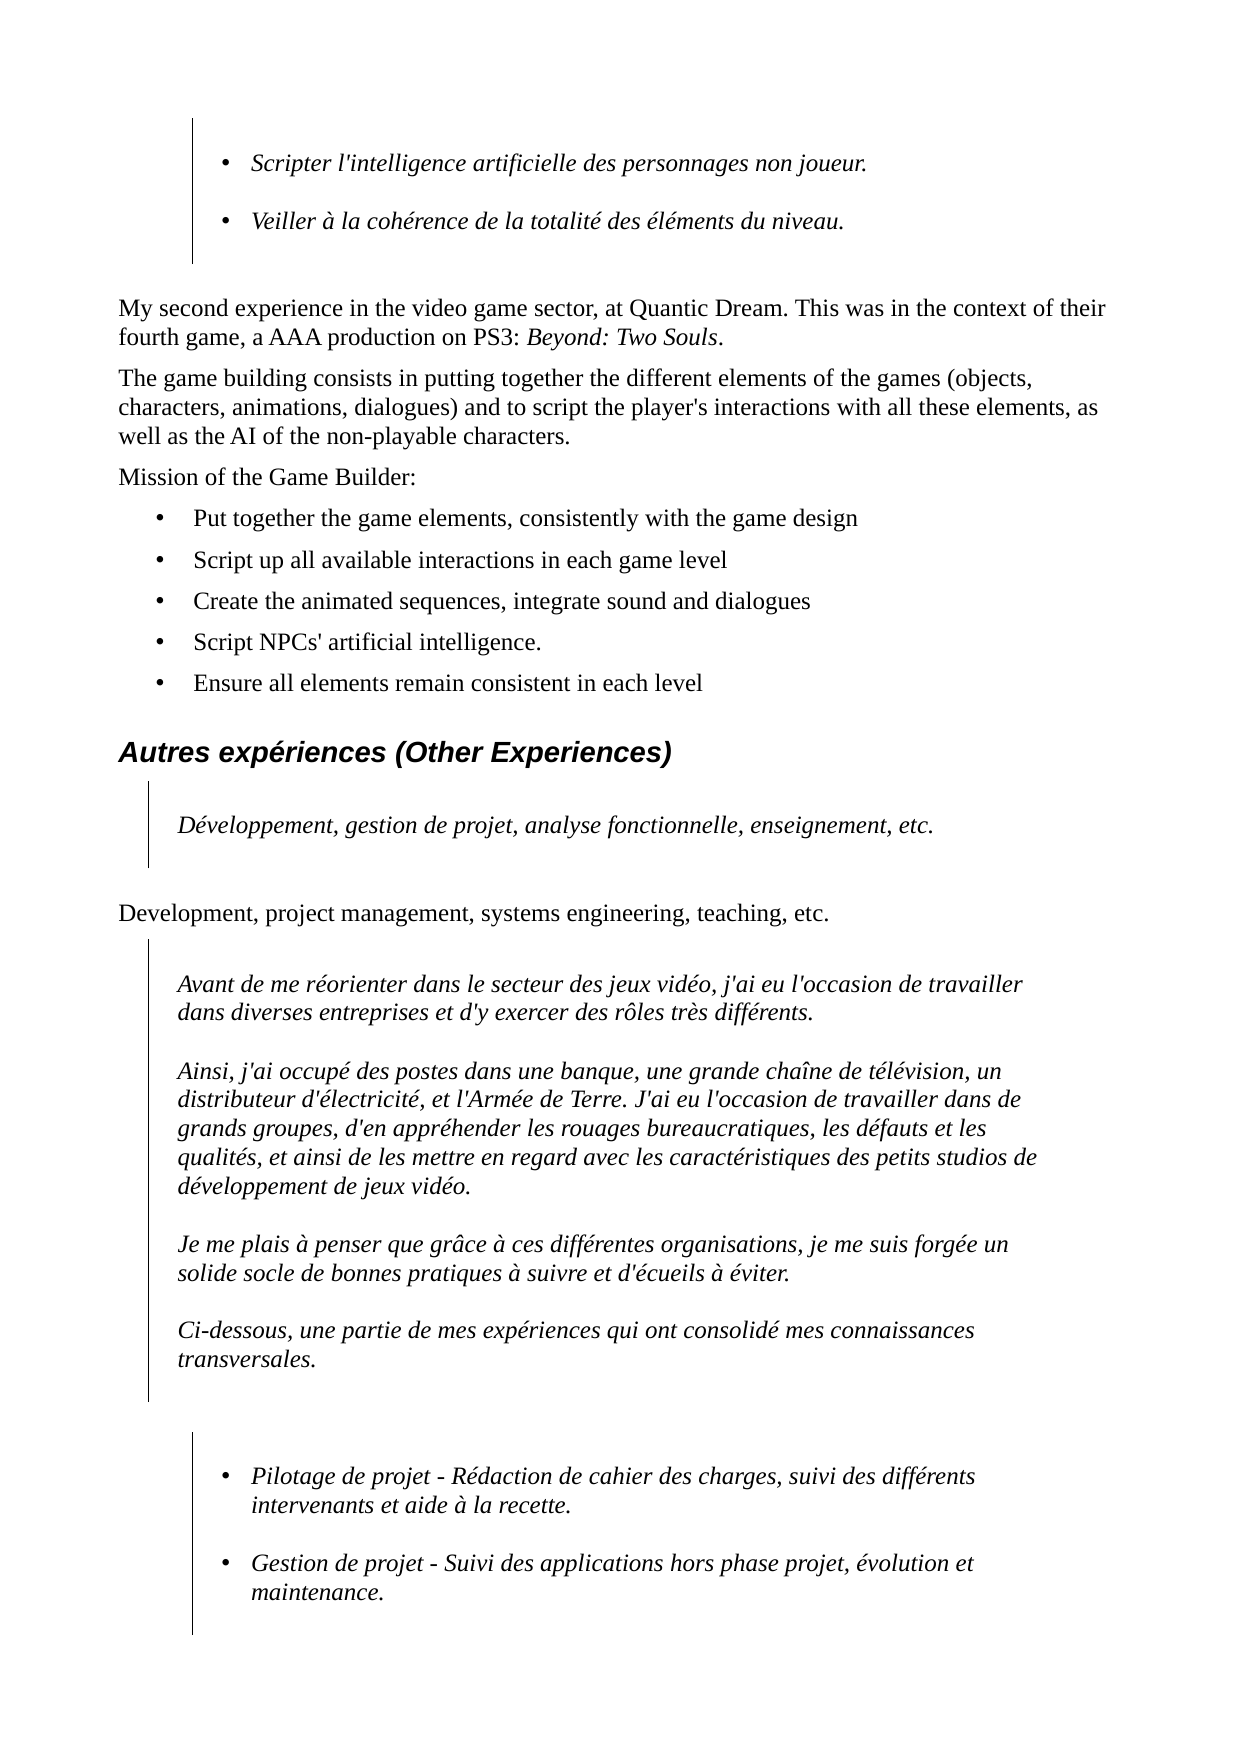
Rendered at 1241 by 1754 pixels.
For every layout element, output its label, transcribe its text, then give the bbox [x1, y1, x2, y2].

text My second experience in the video game sector, at Quantic Dream. This was in the context of their fourth game, a AAA production on PS3: Beyond: Two Souls. [118, 293, 1122, 351]
text Mission of the Game Builder: [118, 462, 1122, 491]
list Put together the game elements, consistently with the game design [156, 503, 1122, 532]
list Veiller à la cohérence de la totalité des éléments du niveau. [193, 176, 1093, 264]
text Je me plais à penser que grâce à ces différentes organisations, je me suis forgée un solide socle de bonnes pratiques à suivre et d'écueils à éviter. Ci-dessous, une partie de mes expériences qui ont consolidé mes connaissances transversales. [149, 1199, 1093, 1402]
list Gestion de projet - Suivi des applications hors phase projet, évolution et maintenance. [193, 1519, 1093, 1635]
text Ainsi, j'ai occupé des postes dans une banque, une grande chaîne de télévision, un distributeur d'électricité, et l'Armée de Terre. J'ai eu l'occasion de travailler dans de grands groupes, d'en appréhender les rouages bureaucratiques, les défauts et les qualités, et ainsi de les mettre en regard avec les caractéristiques des petits studios de développement de jeux vidéo. [149, 1026, 1093, 1199]
list Script NPCs' artificial intelligence. [156, 627, 1122, 656]
list Ensure all elements remain consistent in each level [156, 668, 1122, 697]
text Development, project management, systems engineering, teaching, etc. [118, 898, 1122, 927]
text Développement, gestion de projet, analyse fonctionnelle, enseignement, etc. [149, 781, 1093, 868]
subtitle Autres expériences (Other Experiences) [118, 735, 1122, 768]
text Avant de me réorienter dans le secteur des jeux vidéo, j'ai eu l'occasion de travailler dans diverses entreprises et d'y exercer des rôles très différents. [149, 939, 1093, 1026]
list Pilotage de projet - Rédaction de cahier des charges, suivi des différents intervenants et aide à la recette. [193, 1432, 1093, 1519]
list Script up all available interactions in each game level [156, 545, 1122, 573]
list Create the animated sequences, integrate sound and dialogues [156, 586, 1122, 615]
text The game building consists in putting together the different elements of the games (objects, characters, animations, dialogues) and to script the player's interactions with all these elements, as well as the AI of the non-playable characters. [118, 363, 1122, 450]
list Scripter l'intelligence artificielle des personnages non joueur. [193, 118, 1093, 176]
